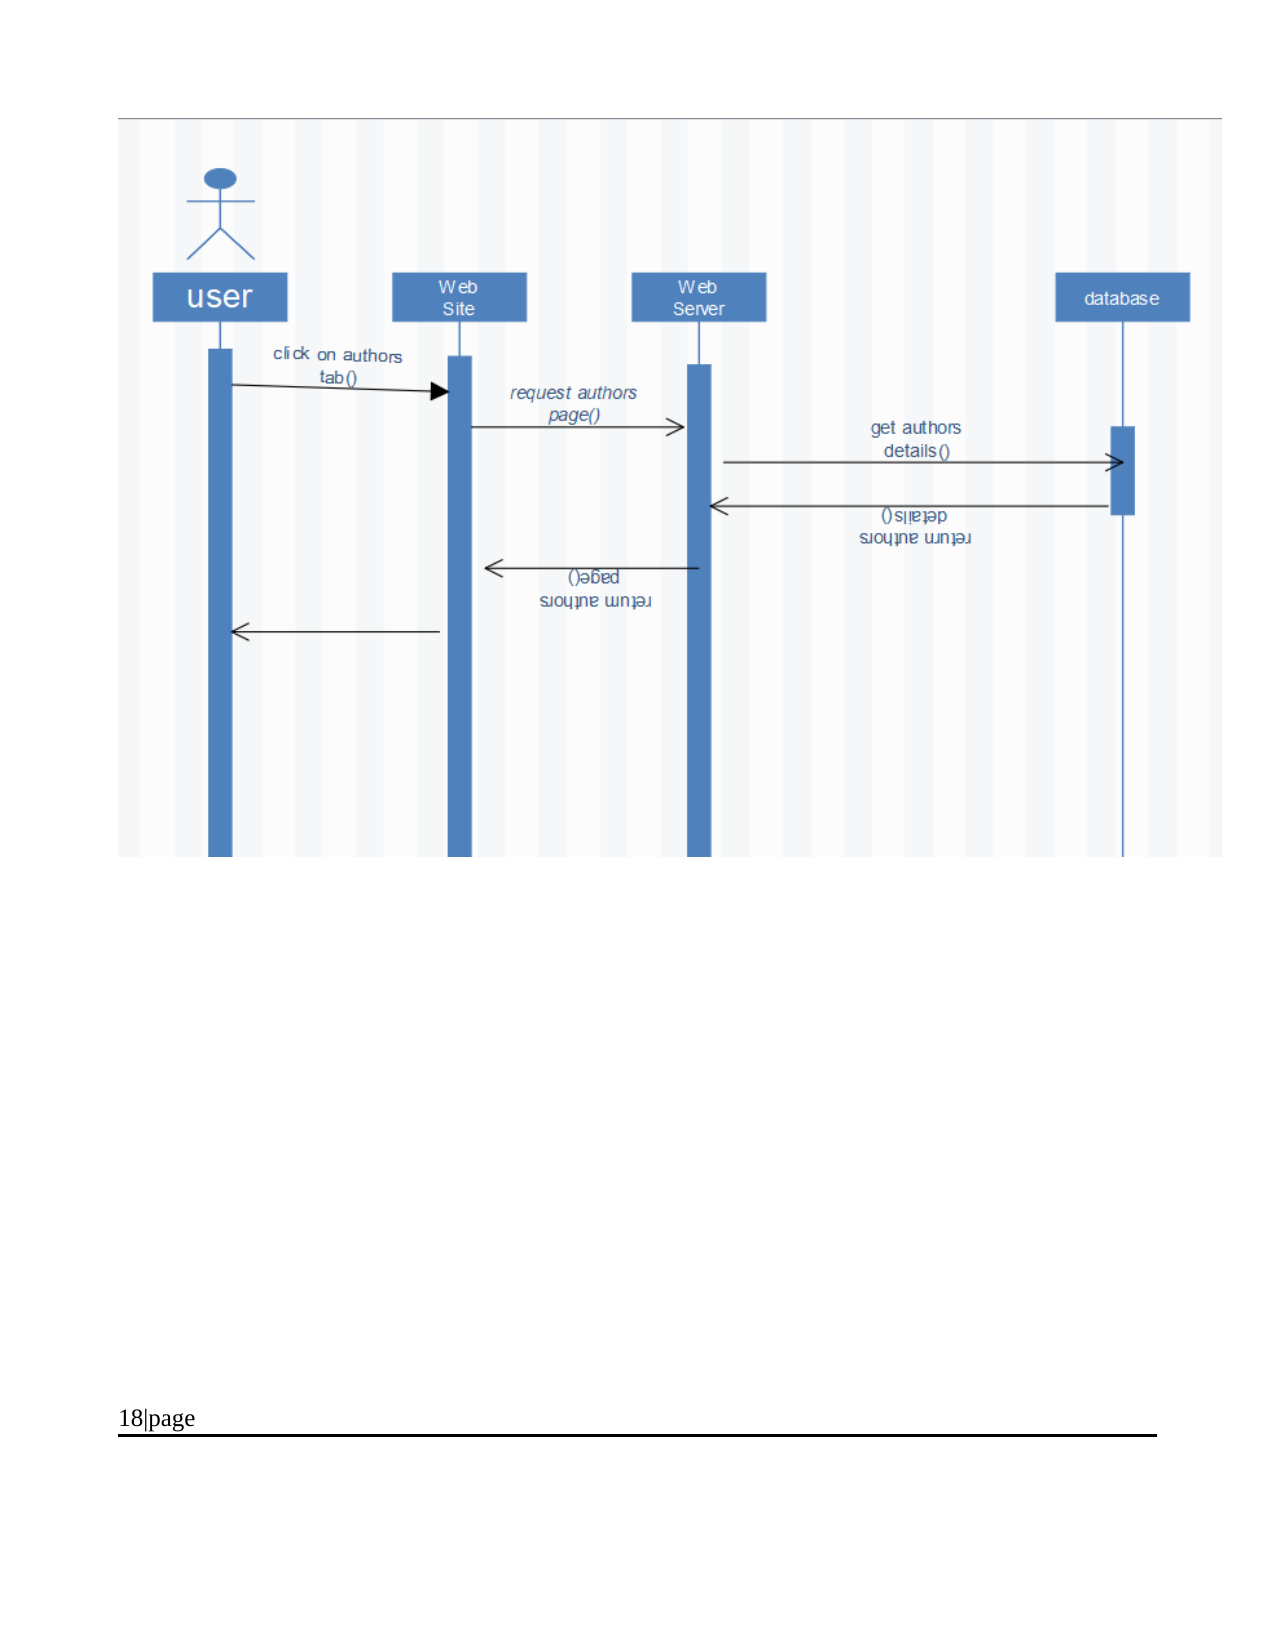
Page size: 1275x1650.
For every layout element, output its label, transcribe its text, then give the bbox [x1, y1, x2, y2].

picture [118, 118, 1223, 857]
text 18|page [118, 1403, 1157, 1434]
